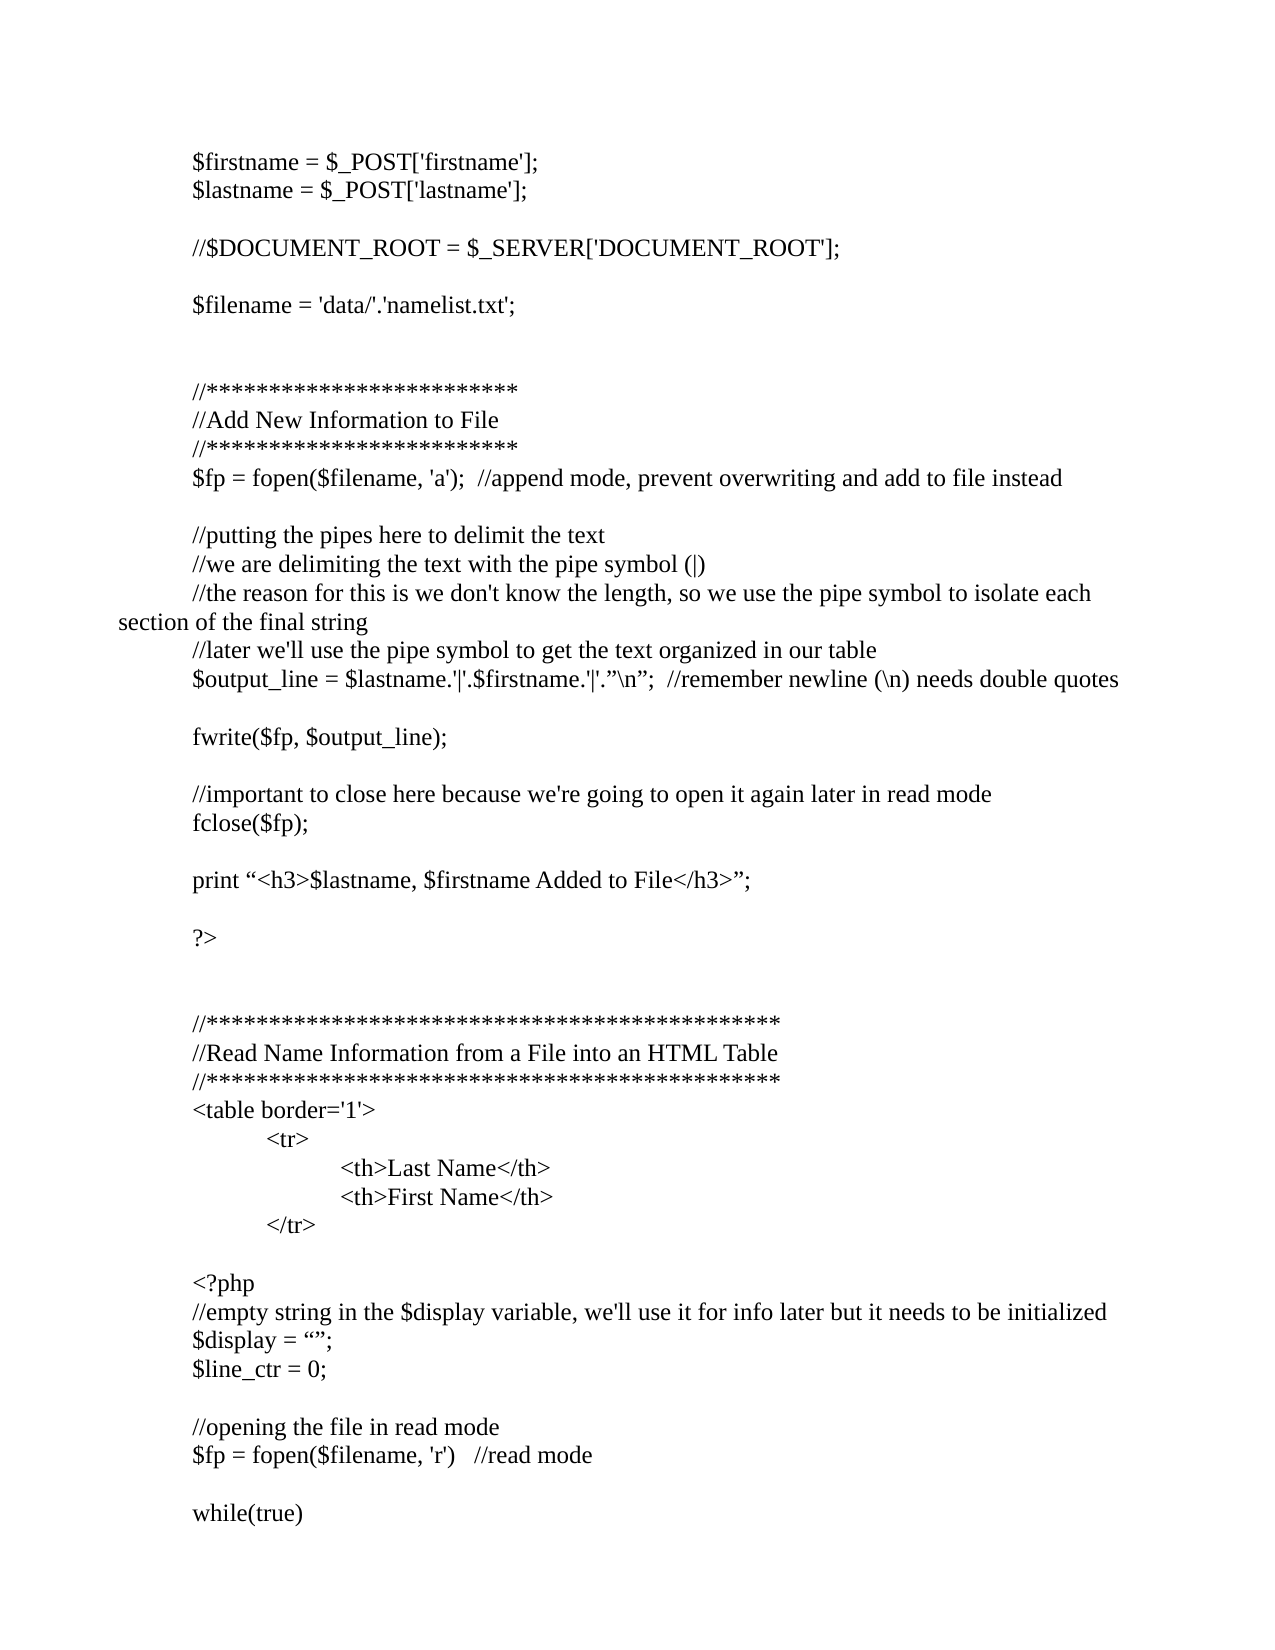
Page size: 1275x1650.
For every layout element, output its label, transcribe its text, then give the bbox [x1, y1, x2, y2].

text fwrite($fp, $output_line); [118, 722, 1157, 751]
text <?php [118, 1268, 1157, 1297]
text $display = “”; [118, 1326, 1157, 1354]
text //later we'll use the pipe symbol to get the text organized in our table [118, 636, 1157, 664]
text //************************* [118, 434, 1157, 463]
text <th>Last Name</th> [118, 1153, 1157, 1182]
text //$DOCUMENT_ROOT = $_SERVER['DOCUMENT_ROOT']; [118, 233, 1157, 262]
text //we are delimiting the text with the pipe symbol (|) [118, 549, 1157, 578]
text <tr> [118, 1124, 1157, 1153]
text //the reason for this is we don't know the length, so we use the pipe symbol to isolate each section of the final string [118, 578, 1157, 636]
text $fp = fopen($filename, 'r') //read mode [118, 1441, 1157, 1469]
text while(true) [118, 1498, 1157, 1527]
text <th>First Name</th> [118, 1182, 1157, 1211]
text </tr> [118, 1211, 1157, 1239]
text $lastname = $_POST['lastname']; [118, 176, 1157, 204]
text //Read Name Information from a File into an HTML Table [118, 1038, 1157, 1067]
text $firstname = $_POST['firstname']; [118, 147, 1157, 176]
text $filename = 'data/'.'namelist.txt'; [118, 291, 1157, 319]
text $fp = fopen($filename, 'a'); //append mode, prevent overwriting and add to file instead [118, 463, 1157, 492]
text //important to close here because we're going to open it again later in read mode [118, 779, 1157, 808]
text $line_ctr = 0; [118, 1354, 1157, 1383]
text //Add New Information to File [118, 406, 1157, 434]
text //opening the file in read mode [118, 1412, 1157, 1441]
text <table border='1'> [118, 1096, 1157, 1124]
text fclose($fp); [118, 808, 1157, 837]
text //putting the pipes here to delimit the text [118, 521, 1157, 549]
text $output_line = $lastname.'|'.$firstname.'|'.”\n”; //remember newline (\n) needs double quotes [118, 664, 1157, 693]
text //********************************************** [118, 1009, 1157, 1038]
text //********************************************** [118, 1067, 1157, 1096]
text //************************* [118, 377, 1157, 406]
text //empty string in the $display variable, we'll use it for info later but it needs to be initialized [118, 1297, 1157, 1326]
text ?> [118, 923, 1157, 952]
text print “<h3>$lastname, $firstname Added to File</h3>”; [118, 866, 1157, 894]
